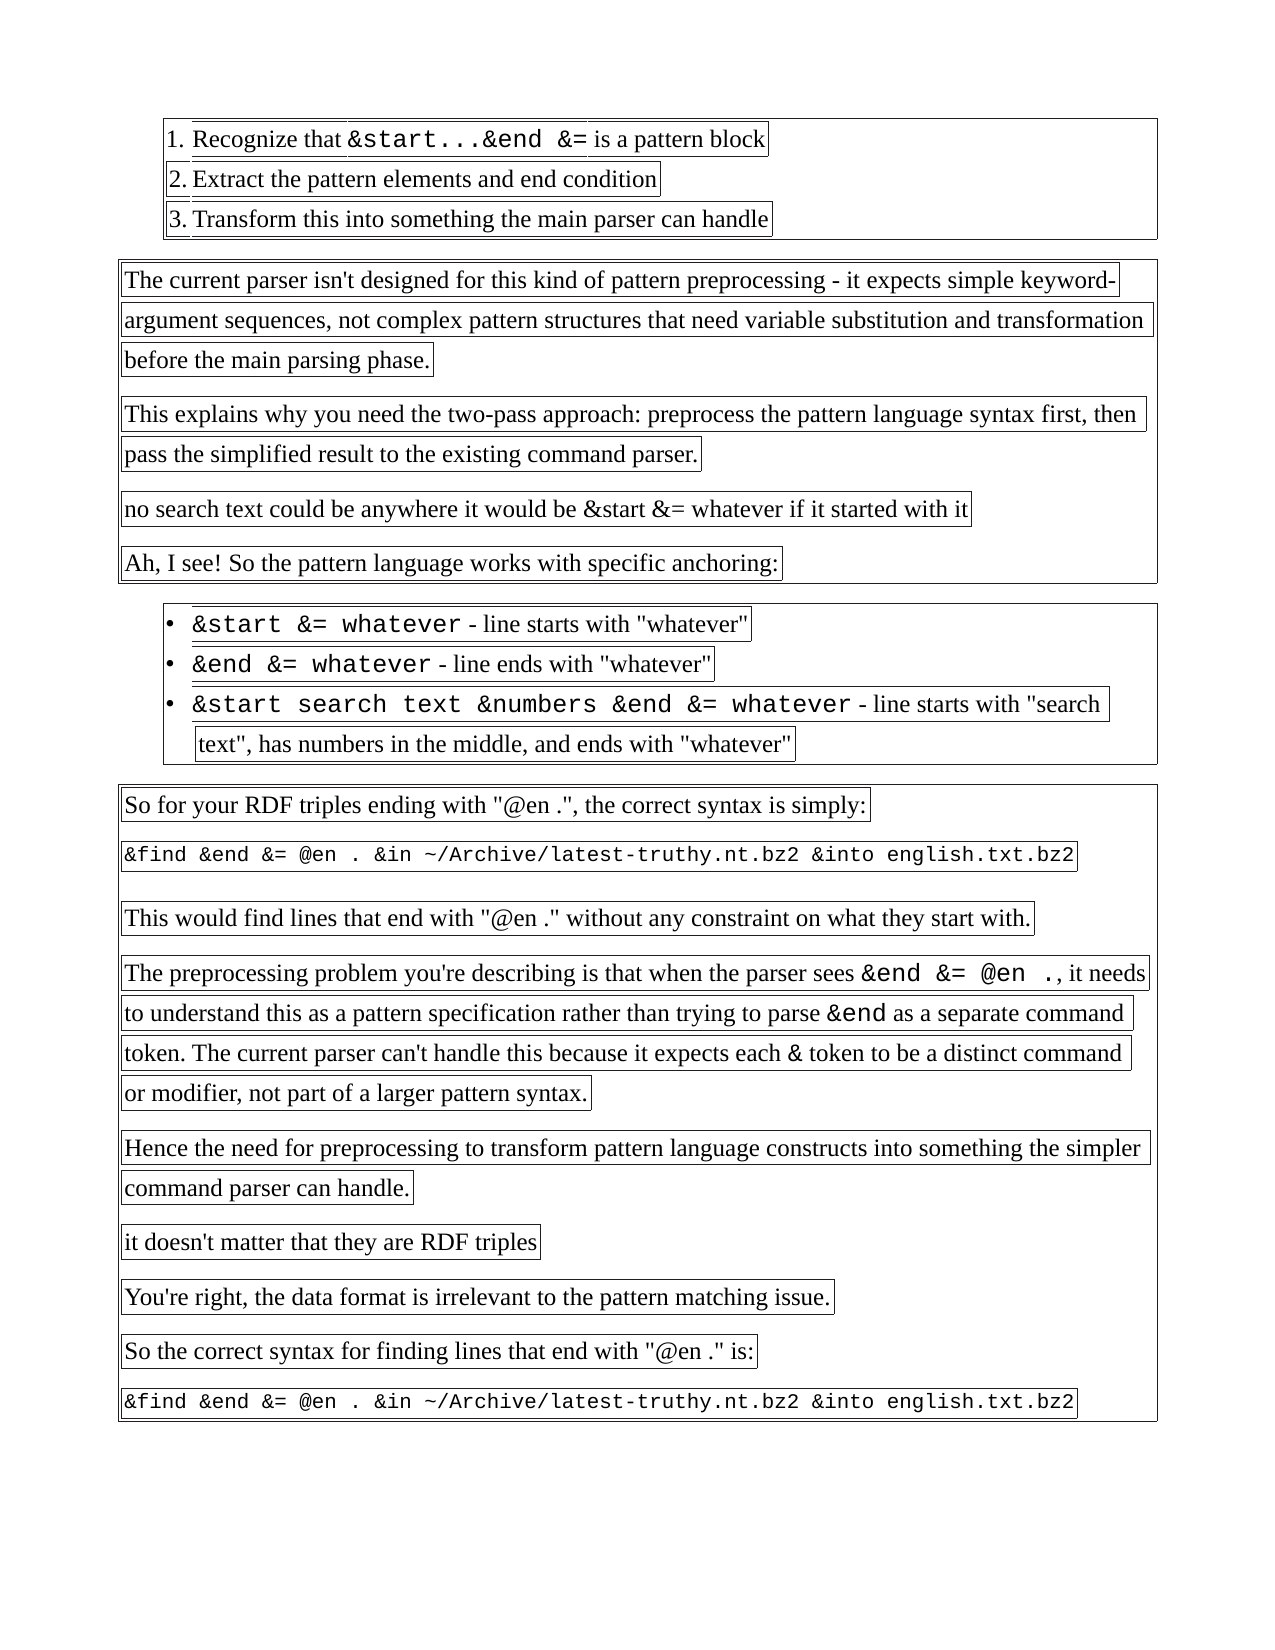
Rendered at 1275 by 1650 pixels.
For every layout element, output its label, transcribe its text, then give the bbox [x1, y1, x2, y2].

list &end &= whatever - line ends with "whatever" [164, 643, 1157, 681]
text &find &end &= @en . &in ~/Archive/latest-truthy.nt.bz2 &into english.txt.bz2 [119, 1385, 1157, 1421]
list &start search text &numbers &end &= whatever - line starts with "search text", has numbers in the middle, and ends with "whatever" [164, 683, 1157, 764]
text Ah, I see! So the pattern language works with specific anchoring: [119, 542, 1157, 583]
list &start &= whatever - line starts with "whatever" [164, 604, 1157, 641]
text You're right, the data format is irrelevant to the pattern matching issue. [119, 1276, 1157, 1314]
text it doesn't matter that they are RDF triples [119, 1221, 1157, 1259]
list Recognize that &start...&end &= is a pattern block [164, 119, 1157, 156]
text The current parser isn't designed for this kind of pattern preprocessing - it expects simple keyword-argument sequences, not complex pattern structures that need variable substitution and transformation before the main parsing phase. [119, 260, 1157, 377]
text This would find lines that end with "@en ." without any constraint on what they start with. [119, 897, 1157, 935]
list Transform this into something the main parser can handle [164, 198, 1157, 239]
text So for your RDF triples ending with "@en .", the correct syntax is simply: [119, 785, 1157, 822]
text So the correct syntax for finding lines that end with "@en ." is: [119, 1330, 1157, 1368]
text This explains why you need the two-pass approach: preprocess the pattern language syntax first, then pass the simplified result to the existing command parser. [119, 393, 1157, 471]
text no search text could be anywhere it would be &start &= whatever if it started with it [119, 488, 1157, 526]
text &find &end &= @en . &in ~/Archive/latest-truthy.nt.bz2 &into english.txt.bz2 [119, 838, 1157, 871]
text The preprocessing problem you're describing is that when the parser sees &end &= @en ., it needs to understand this as a pattern specification rather than trying to parse &end as a separate command token. The current parser can't handle this because it expects each & token to be a distinct command or modifier, not part of a larger pattern syntax. [119, 952, 1157, 1110]
list Extract the pattern elements and end condition [164, 158, 1157, 196]
text Hence the need for preprocessing to transform pattern language constructs into something the simpler command parser can handle. [119, 1127, 1157, 1204]
